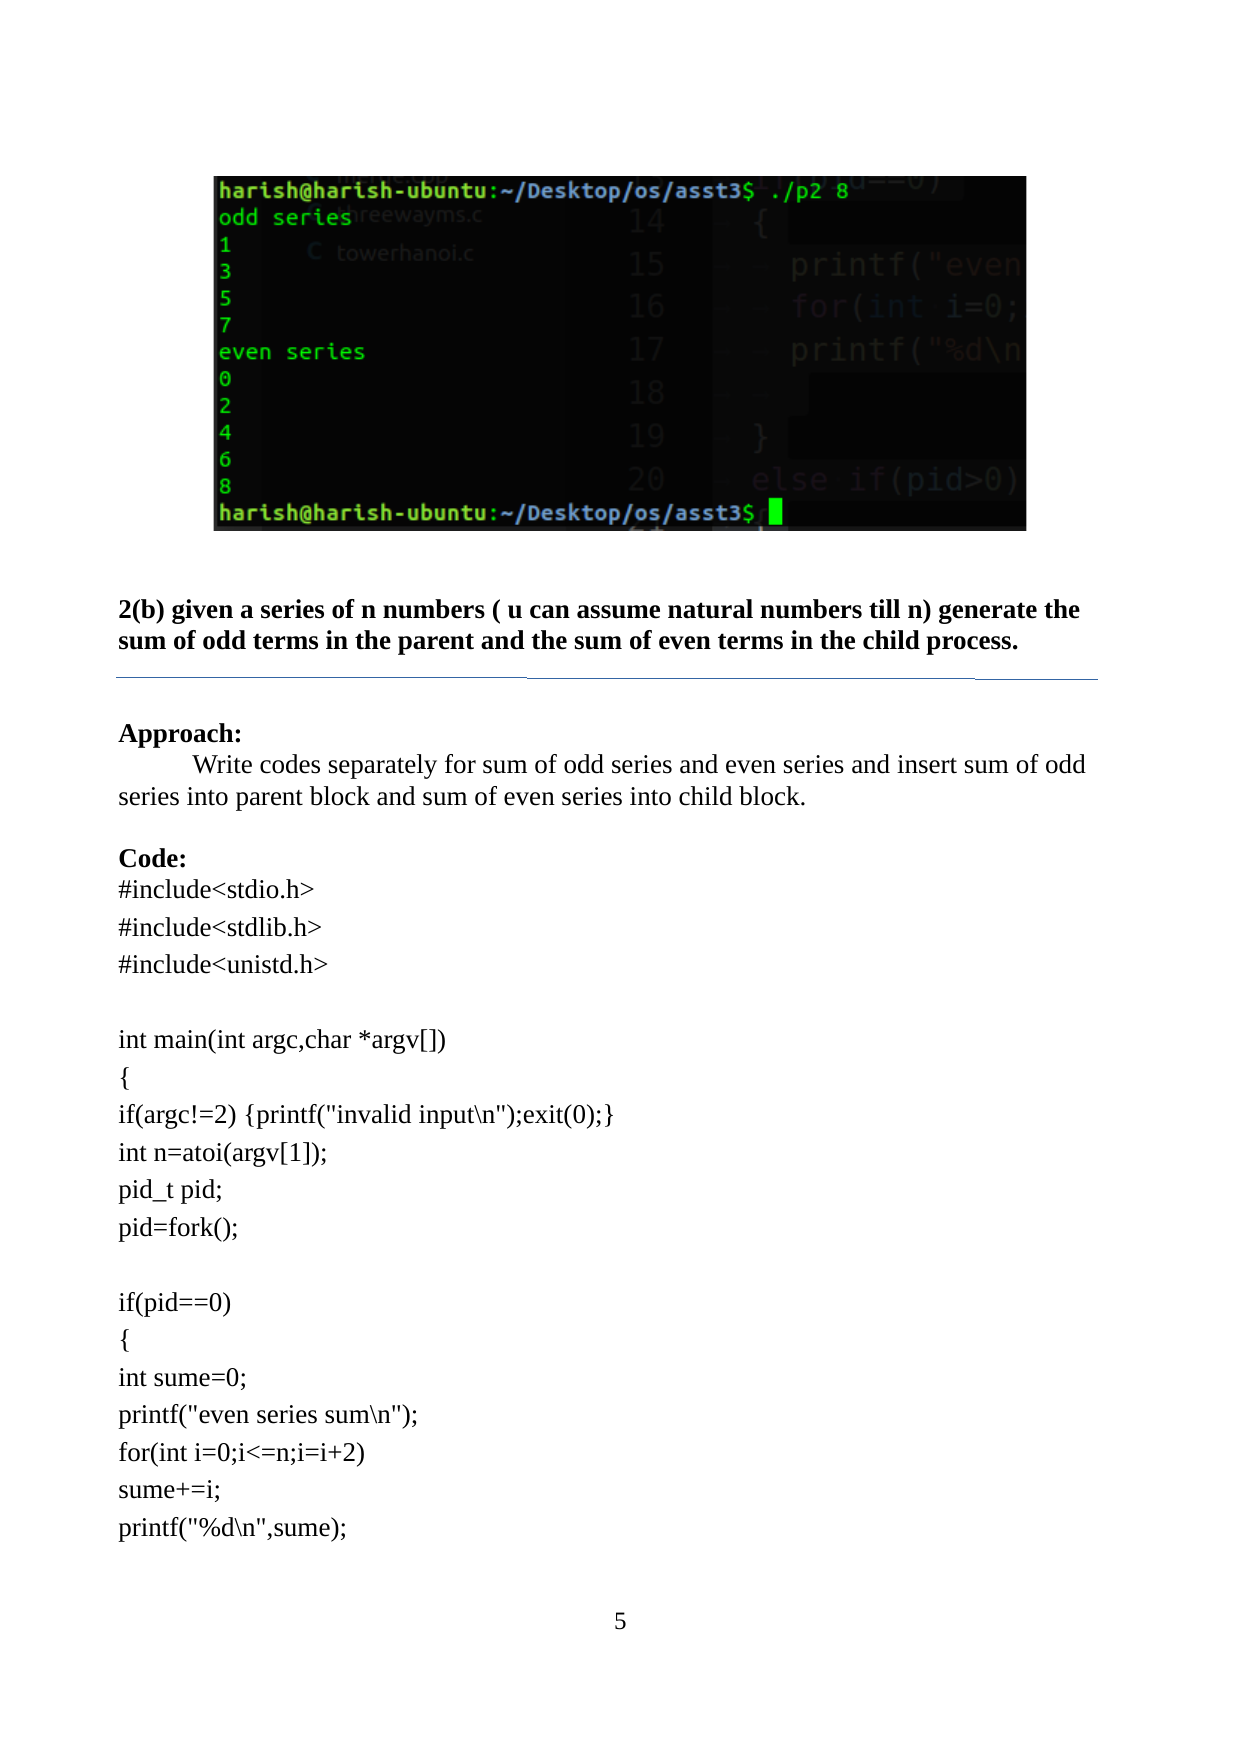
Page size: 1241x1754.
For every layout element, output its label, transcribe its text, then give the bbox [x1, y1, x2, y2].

text printf("even series sum\n"); [118, 1392, 1122, 1429]
text 2(b) given a series of n numbers ( u can assume natural numbers till n) generate the sum of odd terms in the parent and the sum of even terms in the child process. [118, 593, 1122, 655]
text pid_t pid; [118, 1167, 1122, 1204]
text Write codes separately for sum of odd series and even series and insert sum of odd series into parent block and sum of even series into child block. [118, 749, 1122, 811]
text for(int i=0;i<=n;i=i+2) [118, 1429, 1122, 1467]
text printf("%d\n",sume); [118, 1504, 1122, 1542]
text if(argc!=2) {printf("invalid input\n");exit(0);} [118, 1092, 1122, 1129]
text #include<unistd.h> [118, 942, 1122, 979]
text #include<stdio.h> [118, 873, 1122, 904]
text Code: [118, 842, 1122, 873]
picture [213, 176, 1027, 531]
text pid=fork(); [118, 1204, 1122, 1242]
text sume+=i; [118, 1467, 1122, 1504]
text #include<stdlib.h> [118, 904, 1122, 942]
text if(pid==0) [118, 1279, 1122, 1317]
text int sume=0; [118, 1354, 1122, 1392]
text { [118, 1054, 1122, 1092]
text { [118, 1317, 1122, 1354]
text Approach: [118, 717, 1122, 749]
text int main(int argc,char *argv[]) [118, 1017, 1122, 1054]
text int n=atoi(argv[1]); [118, 1129, 1122, 1167]
